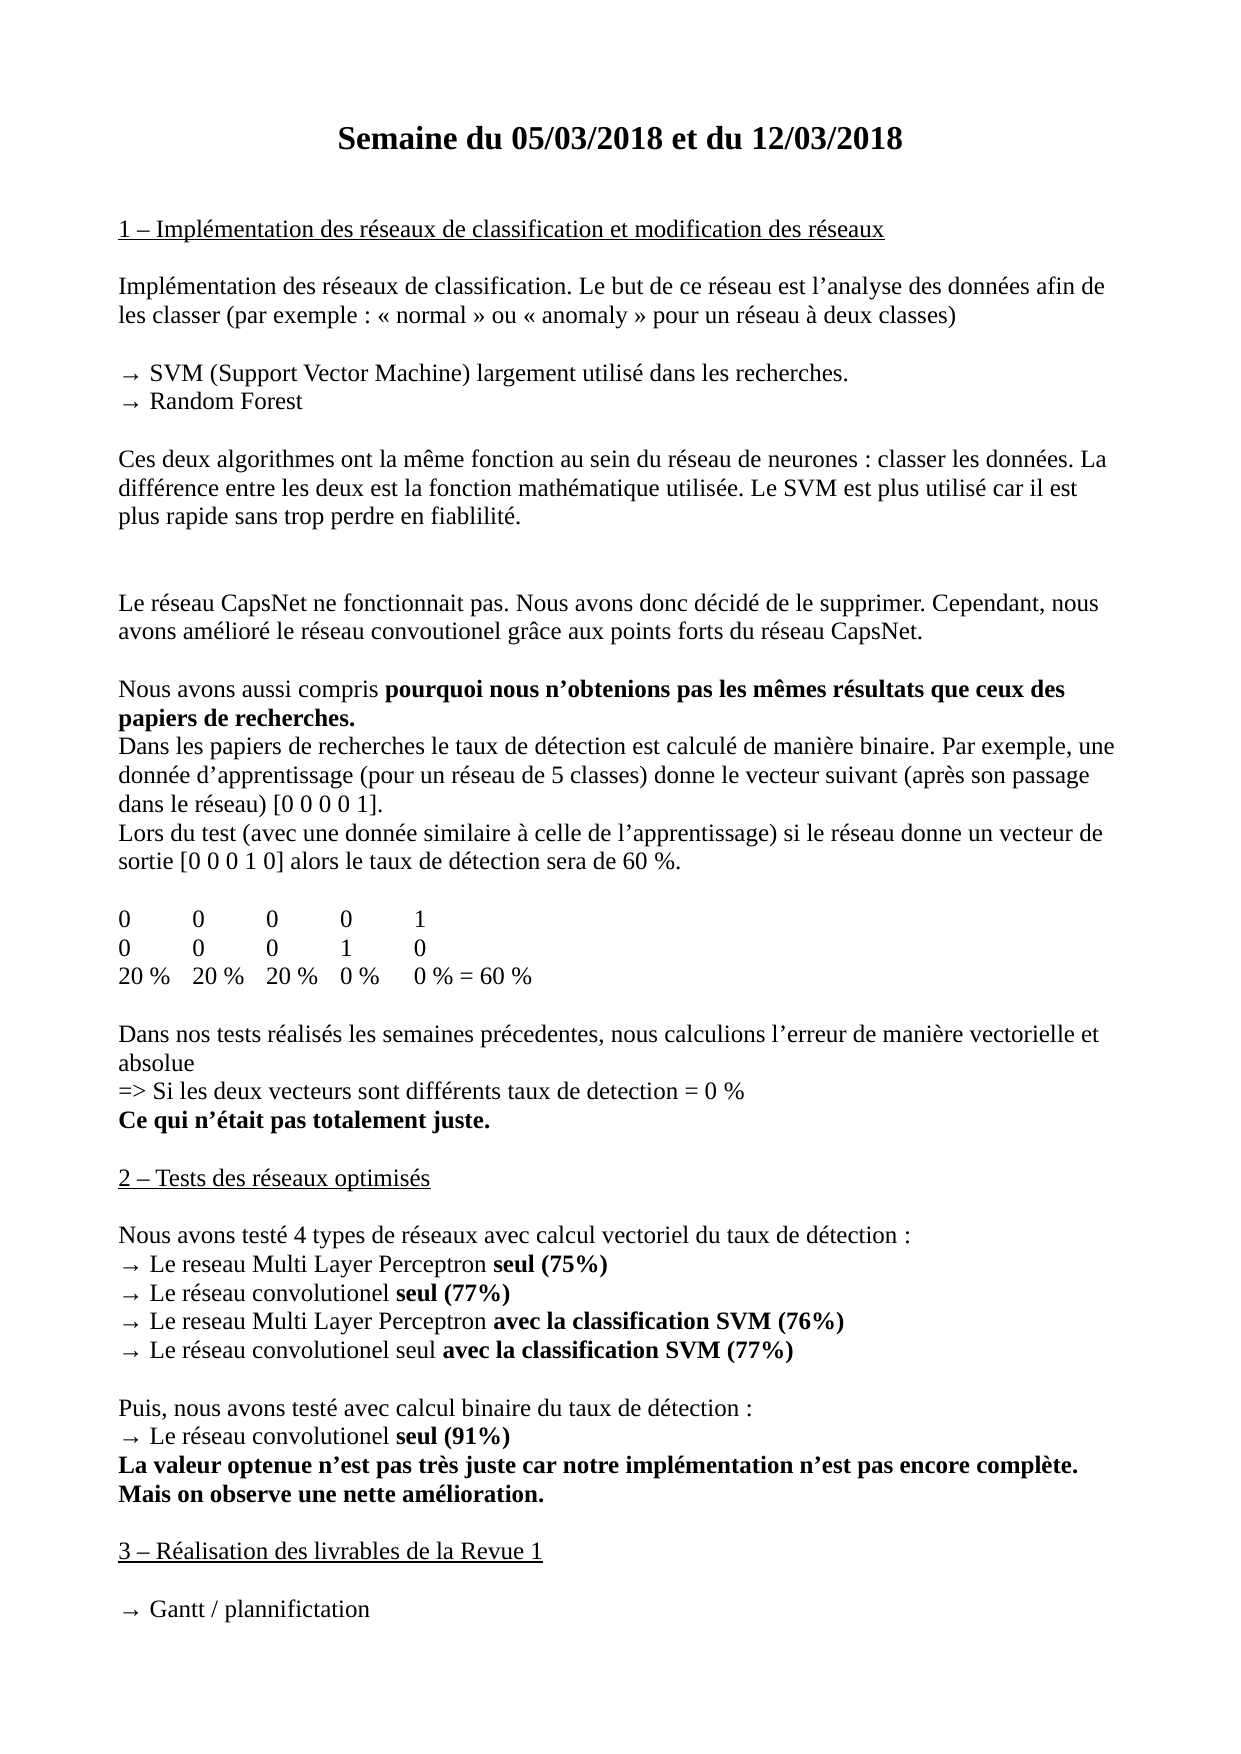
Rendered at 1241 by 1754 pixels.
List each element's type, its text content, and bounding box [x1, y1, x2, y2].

text Nous avons aussi compris pourquoi nous n’obtenions pas les mêmes résultats que ceux des papiers de recherches. [118, 674, 1122, 731]
text → Le réseau convolutionel seul (91%) [118, 1421, 1122, 1450]
text Ces deux algorithmes ont la même fonction au sein du réseau de neurones : classer les données. La différence entre les deux est la fonction mathématique utilisée. Le SVM est plus utilisé car il est plus rapide sans trop perdre en fiablilité. [118, 444, 1122, 530]
text → Le reseau Multi Layer Perceptron avec la classification SVM (76%) [118, 1306, 1122, 1335]
text → Gantt / plannifictation [118, 1594, 1122, 1623]
text => Si les deux vecteurs sont différents taux de detection = 0 % [118, 1076, 1122, 1105]
text → Le reseau Multi Layer Perceptron seul (75%) [118, 1249, 1122, 1278]
text → SVM (Support Vector Machine) largement utilisé dans les recherches. [118, 358, 1122, 386]
text La valeur optenue n’est pas très juste car notre implémentation n’est pas encore complète. Mais on observe une nette amélioration. [118, 1450, 1122, 1508]
text 0 0 0 1 0 [118, 933, 1122, 961]
text 3 – Réalisation des livrables de la Revue 1 [118, 1536, 1122, 1565]
text 0 0 0 0 1 [118, 904, 1122, 933]
text 20 % 20 % 20 % 0 % 0 % = 60 % [118, 961, 1122, 990]
text Dans nos tests réalisés les semaines précedentes, nous calculions l’erreur de manière vectorielle et absolue [118, 1019, 1122, 1076]
text Semaine du 05/03/2018 et du 12/03/2018 [118, 118, 1122, 156]
text Dans les papiers de recherches le taux de détection est calculé de manière binaire. Par exemple, une donnée d’apprentissage (pour un réseau de 5 classes) donne le vecteur suivant (après son passage dans le réseau) [0 0 0 0 1]. [118, 731, 1122, 818]
text Puis, nous avons testé avec calcul binaire du taux de détection : [118, 1393, 1122, 1421]
text → Random Forest [118, 386, 1122, 415]
text → Le réseau convolutionel seul (77%) [118, 1278, 1122, 1306]
text Implémentation des réseaux de classification. Le but de ce réseau est l’analyse des données afin de les classer (par exemple : « normal » ou « anomaly » pour un réseau à deux classes) [118, 271, 1122, 329]
text → Le réseau convolutionel seul avec la classification SVM (77%) [118, 1335, 1122, 1364]
text 2 – Tests des réseaux optimisés [118, 1163, 1122, 1191]
text 1 – Implémentation des réseaux de classification et modification des réseaux [118, 214, 1122, 243]
text Le réseau CapsNet ne fonctionnait pas. Nous avons donc décidé de le supprimer. Cependant, nous avons amélioré le réseau convoutionel grâce aux points forts du réseau CapsNet. [118, 588, 1122, 645]
text Lors du test (avec une donnée similaire à celle de l’apprentissage) si le réseau donne un vecteur de sortie [0 0 0 1 0] alors le taux de détection sera de 60 %. [118, 818, 1122, 875]
text Ce qui n’était pas totalement juste. [118, 1105, 1122, 1134]
text Nous avons testé 4 types de réseaux avec calcul vectoriel du taux de détection : [118, 1220, 1122, 1249]
